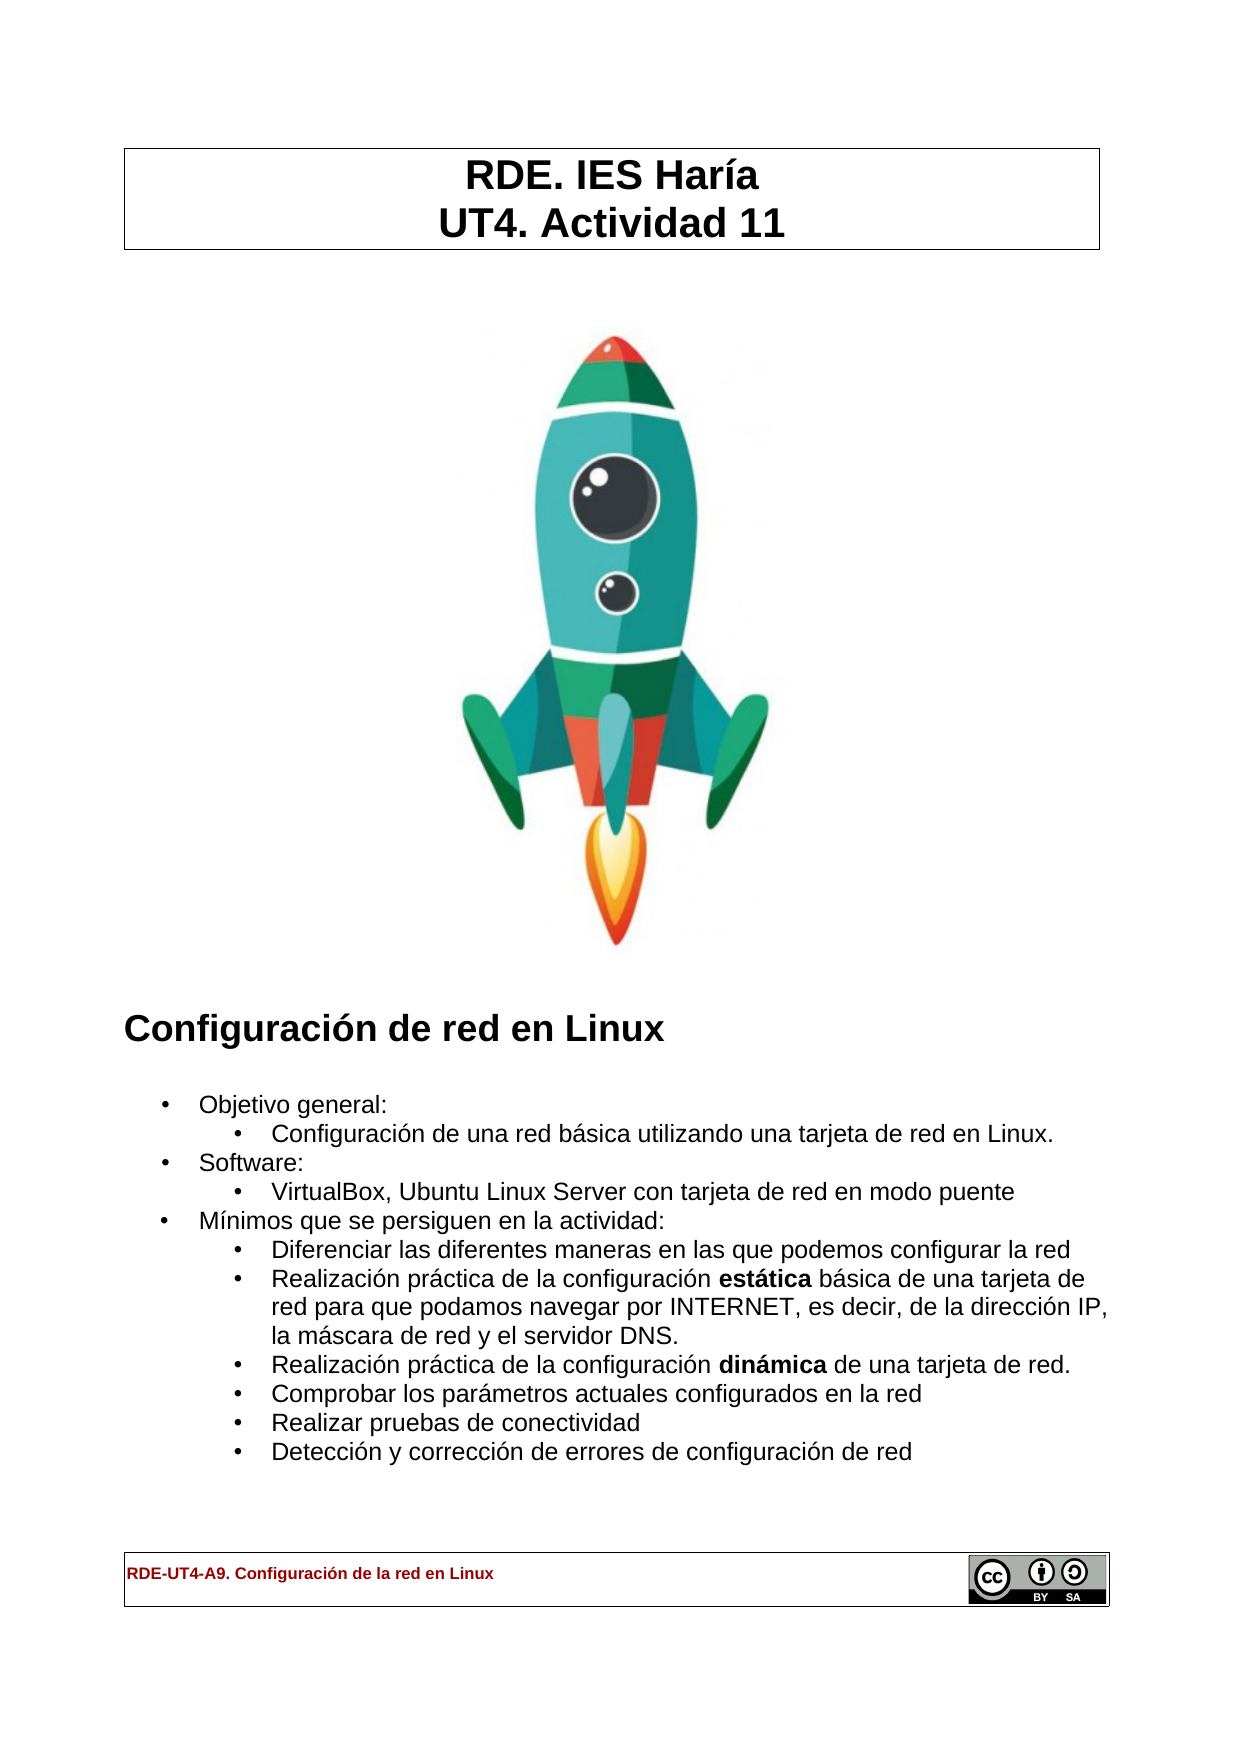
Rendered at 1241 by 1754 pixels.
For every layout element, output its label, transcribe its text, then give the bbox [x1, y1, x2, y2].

list Realización práctica de la configuración dinámica de una tarjeta de red. [233, 1350, 1109, 1379]
list VirtualBox, Ubuntu Linux Server con tarjeta de red en modo puente [233, 1177, 1109, 1206]
list Diferenciar las diferentes maneras en las que podemos configurar la red [233, 1235, 1109, 1263]
list Objetivo general: [161, 1090, 1109, 1119]
picture [303, 326, 930, 953]
text RDE. IES Haría [125, 149, 1099, 196]
picture [968, 1555, 1107, 1604]
list Software: [161, 1148, 1109, 1177]
list Comprobar los parámetros actuales configurados en la red [233, 1379, 1109, 1408]
text UT4. Actividad 11 [125, 196, 1099, 249]
list Realizar pruebas de conectividad [233, 1408, 1109, 1436]
list Mínimos que se persiguen en la actividad: [160, 1206, 1109, 1235]
list Detección y corrección de errores de configuración de red [233, 1436, 1109, 1465]
list Realización práctica de la configuración estática básica de una tarjeta de red para que podamos navegar por INTERNET, es decir, de la dirección IP, la máscara de red y el servidor DNS. [233, 1263, 1109, 1350]
list Configuración de una red básica utilizando una tarjeta de red en Linux. [233, 1119, 1109, 1148]
subtitle Configuración de red en Linux [123, 1006, 1109, 1049]
